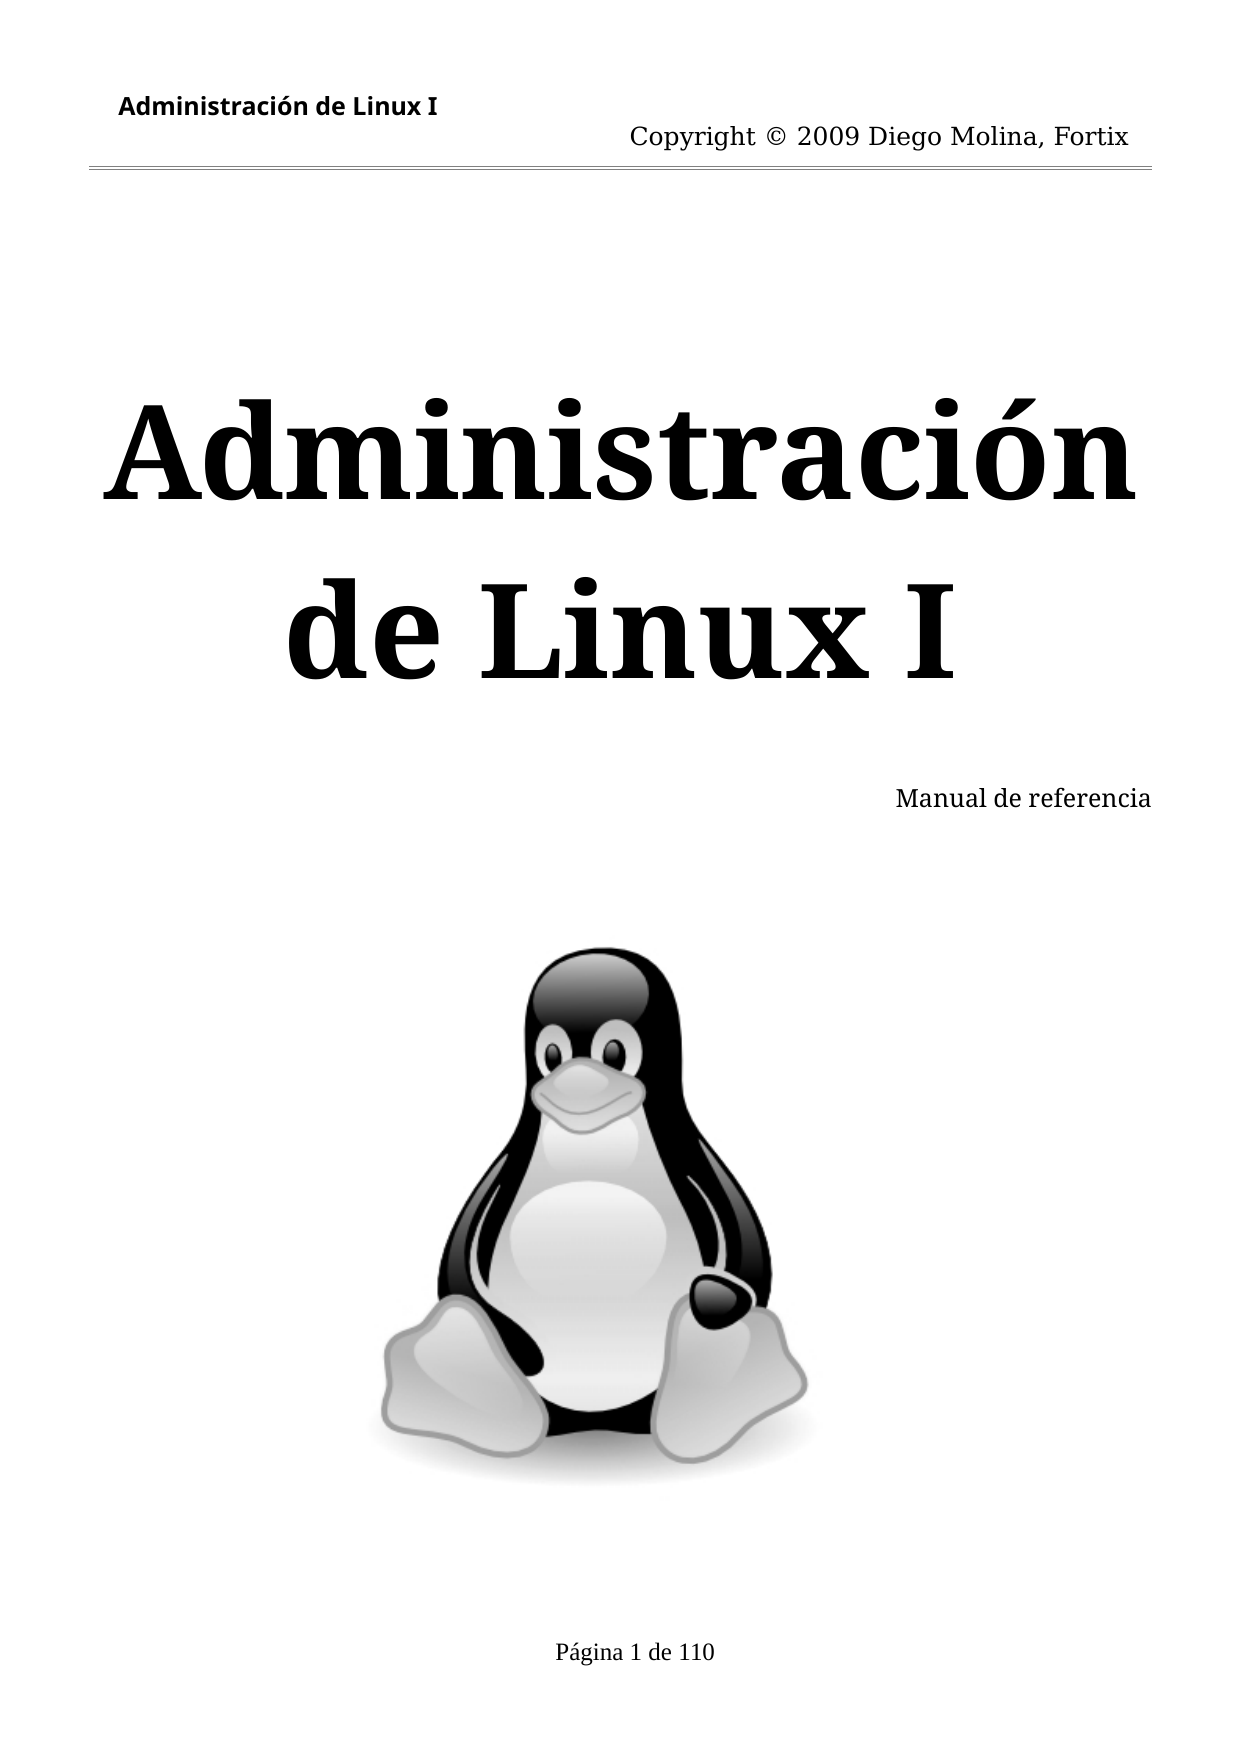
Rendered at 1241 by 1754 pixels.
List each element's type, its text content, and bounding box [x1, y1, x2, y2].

text Manual de referencia [88, 782, 1152, 814]
text Administración de Linux I [88, 359, 1152, 717]
